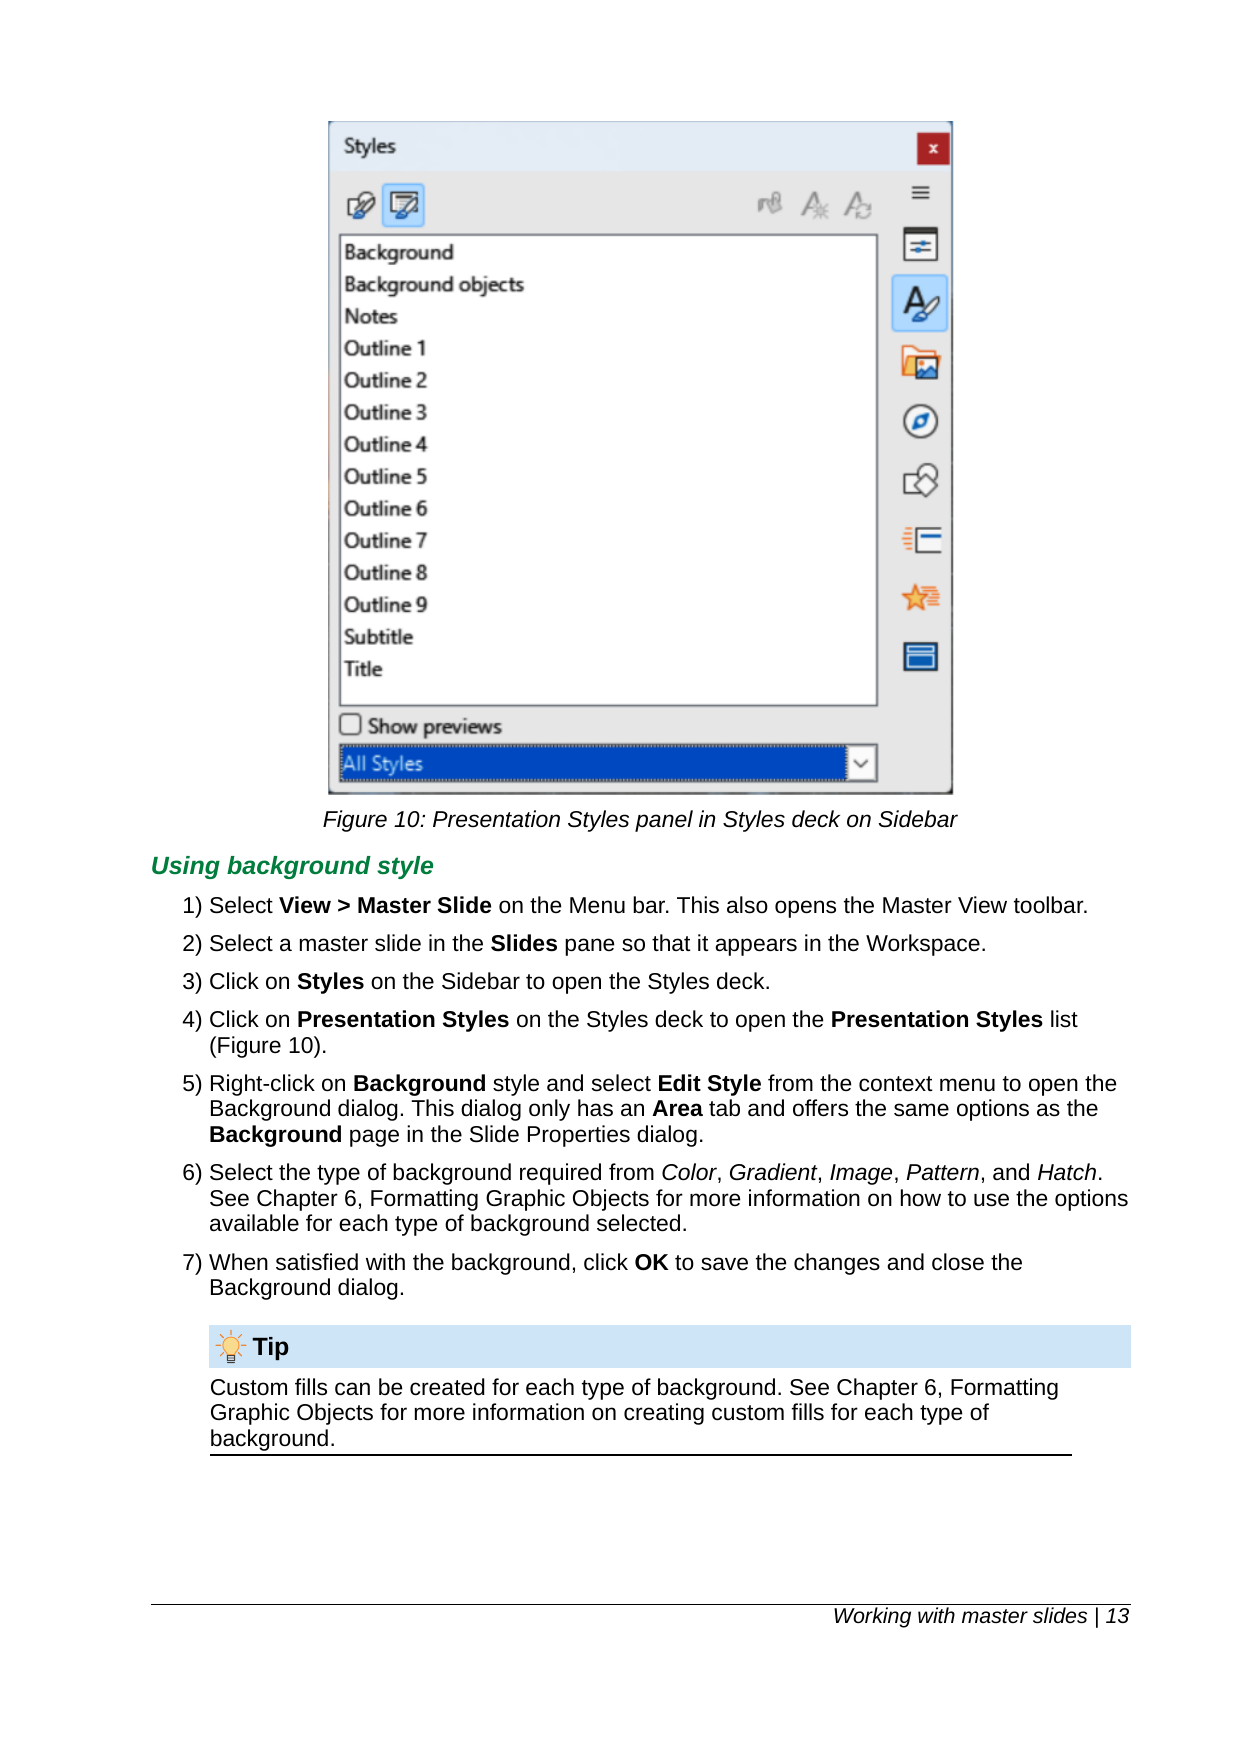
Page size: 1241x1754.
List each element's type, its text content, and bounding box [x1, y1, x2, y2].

list Select View > Master Slide on the Menu bar. This also opens the Master View toolbar. [194, 892, 1131, 918]
list Click on Presentation Styles on the Styles deck to open the Presentation Styles list (Figure 10). [194, 1007, 1131, 1058]
subtitle Using background style [151, 852, 1131, 880]
subtitle Tip [209, 1325, 1131, 1368]
text Figure 10: Presentation Styles panel in Styles deck on Sidebar [270, 807, 1012, 833]
text Custom fills can be created for each type of background. See Chapter 6, Formatting Graphic Objects for more information on creating custom fills for each type of background. [209, 1374, 1072, 1456]
picture [328, 121, 954, 795]
list When satisfied with the background, click OK to save the changes and close the Background dialog. [194, 1249, 1131, 1301]
list Select a master slide in the Slides pane so that it appears in the Workspace. [194, 931, 1131, 956]
list Click on Styles on the Sidebar to open the Styles deck. [194, 969, 1131, 994]
list Select the type of background required from Color, Gradient, Image, Pattern, and Hatch. See Chapter 6, Formatting Graphic Objects for more information on how to use the options available for each type of background selected. [194, 1160, 1131, 1237]
list Right-click on Background style and select Edit Style from the context menu to open the Background dialog. This dialog only has an Area tab and offers the same options as the Background page in the Slide Properties dialog. [194, 1071, 1131, 1147]
